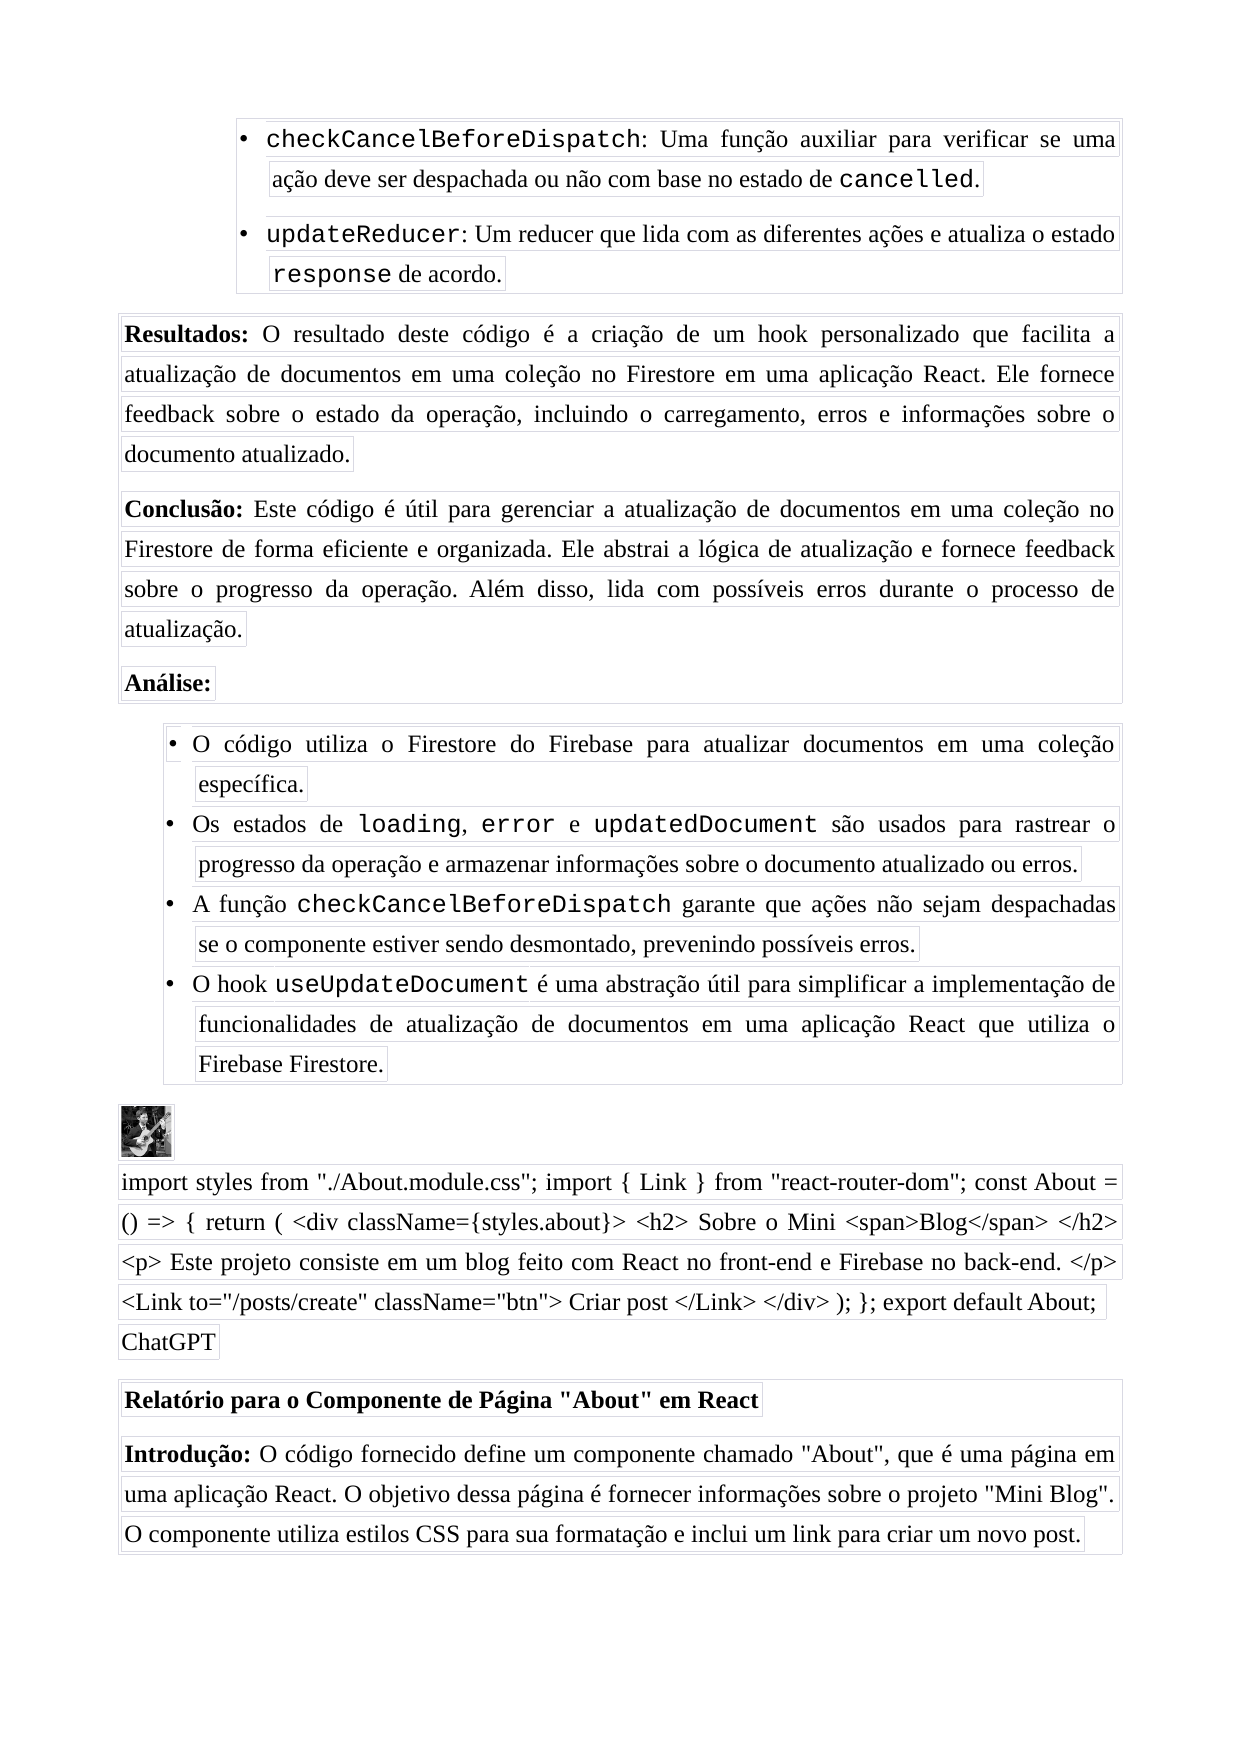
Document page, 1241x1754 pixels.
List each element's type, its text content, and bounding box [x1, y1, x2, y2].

text ChatGPT [119, 1325, 219, 1359]
list checkCancelBeforeDispatch: Uma função auxiliar para verificar se uma ação deve ser despachada ou não com base no estado de cancelled. [237, 119, 1122, 196]
text Resultados: O resultado deste código é a criação de um hook personalizado que facilita a atualização de documentos em uma coleção no Firestore em uma aplicação React. Ele fornece feedback sobre o estado da operação, incluindo o carregamento, erros e informações sobre o documento atualizado. [119, 314, 1122, 471]
text () => { return ( <div className={styles.about}> <h2> Sobre o Mini <span>Blog</span> </h2> [119, 1205, 1122, 1239]
list O hook useUpdateDocument é uma abstração útil para simplificar a implementação de funcionalidades de atualização de documentos em uma aplicação React que utiliza o Firebase Firestore. [164, 963, 1122, 1084]
list O código utiliza o Firestore do Firebase para atualizar documentos em uma coleção específica. [164, 724, 1122, 801]
text Conclusão: Este código é útil para gerenciar a atualização de documentos em uma coleção no Firestore de forma eficiente e organizada. Ele abstrai a lógica de atualização e fornece feedback sobre o progresso da operação. Além disso, lida com possíveis erros durante o processo de atualização. [119, 488, 1122, 646]
text <p> Este projeto consiste em um blog feito com React no front-end e Firebase no back-end. </p> [119, 1245, 1122, 1279]
list A função checkCancelBeforeDispatch garante que ações não sejam despachadas se o componente estiver sendo desmontado, prevenindo possíveis erros. [164, 883, 1122, 961]
list updateReducer: Um reducer que lida com as diferentes ações e atualiza o estado response de acordo. [237, 213, 1122, 293]
text Análise: [119, 662, 1122, 703]
text Relatório para o Componente de Página "About" em React [119, 1380, 1122, 1417]
text [220, 1324, 1122, 1359]
list Os estados de loading, error e updatedDocument são usados para rastrear o progresso da operação e armazenar informações sobre o documento atualizado ou erros. [164, 803, 1122, 881]
text import styles from "./About.module.css"; import { Link } from "react-router-dom"; const About = [119, 1165, 1122, 1199]
picture [121, 1106, 172, 1157]
text Introdução: O código fornecido define um componente chamado "About", que é uma página em uma aplicação React. O objetivo dessa página é fornecer informações sobre o projeto "Mini Blog". O componente utiliza estilos CSS para sua formatação e inclui um link para criar um novo post. [119, 1433, 1122, 1554]
text <Link to="/posts/create" className="btn"> Criar post </Link> </div> ); }; export default About; [118, 1280, 1122, 1319]
